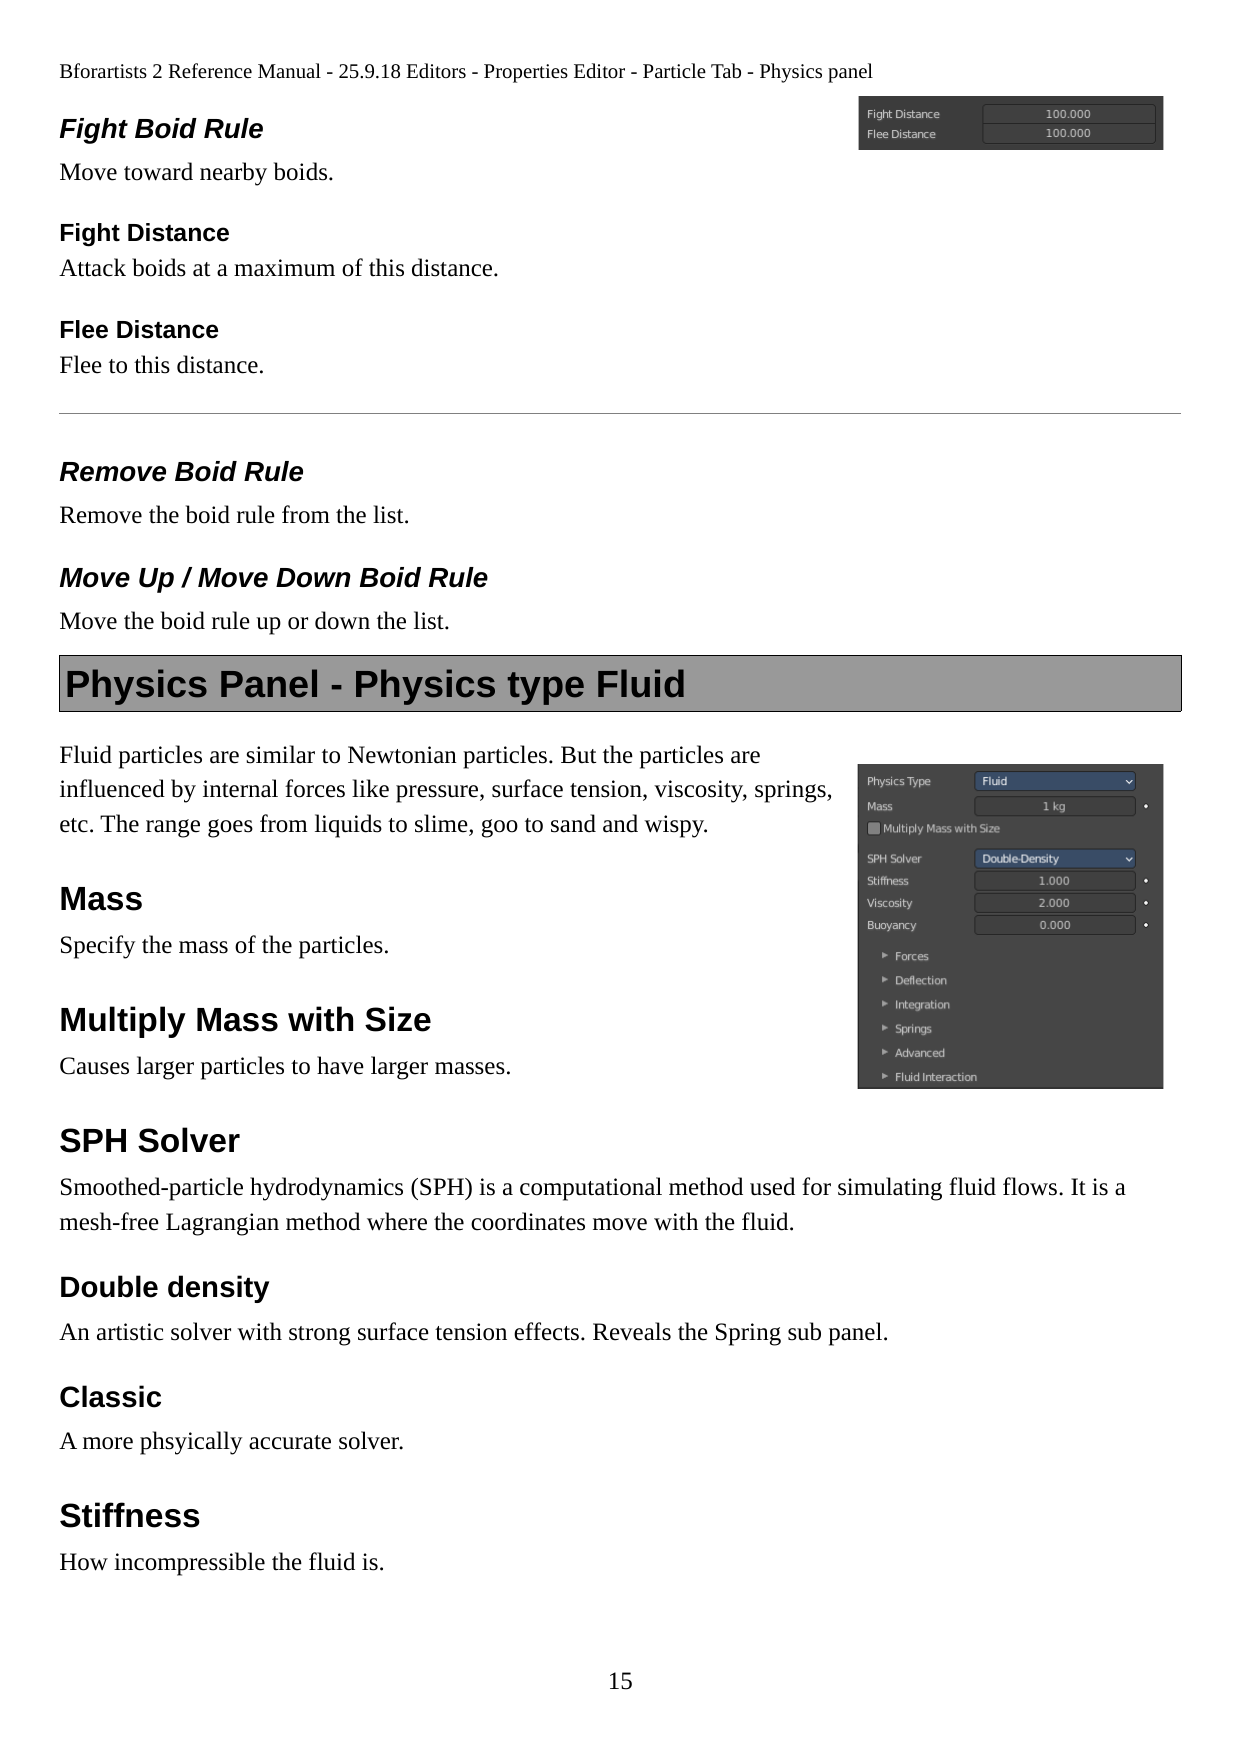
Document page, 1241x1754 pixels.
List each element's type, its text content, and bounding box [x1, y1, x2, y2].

subtitle [1164, 879, 1181, 918]
text Causes larger particles to have larger masses. [59, 1051, 857, 1080]
text Remove the boid rule from the list. [59, 500, 1181, 528]
text Specify the mass of the particles. [59, 930, 857, 959]
subtitle Flee Distance [59, 315, 1181, 343]
subtitle Remove Boid Rule [59, 455, 1181, 487]
text Flee to this distance. [59, 350, 1181, 378]
text An artistic solver with strong surface tension effects. Reveals the Spring sub panel. [59, 1317, 1181, 1345]
text Move the boid rule up or down the list. [59, 606, 1181, 634]
subtitle Multiply Mass with Size [59, 1000, 857, 1039]
subtitle Fight Distance [59, 218, 1181, 247]
subtitle Double density [59, 1270, 1181, 1304]
text Attack boids at a maximum of this distance. [59, 253, 1181, 282]
text Move toward nearby boids. [59, 157, 1181, 186]
subtitle Stiffness [59, 1496, 1181, 1535]
subtitle Mass [59, 879, 857, 918]
text Smoothed-particle hydrodynamics (SPH) is a computational method used for simulating fluid flows. It is a mesh-free Lagrangian method where the coordinates move with the fluid. [59, 1172, 1181, 1235]
text How incompressible the fluid is. [59, 1547, 1181, 1576]
subtitle Fight Boid Rule [59, 113, 858, 144]
picture [857, 764, 1164, 1089]
text A more phsyically accurate solver. [59, 1426, 1181, 1455]
picture [858, 96, 1164, 150]
table_header Physics Panel - Physics type Fluid [60, 656, 1181, 711]
subtitle [1164, 1000, 1181, 1039]
subtitle Classic [59, 1380, 1181, 1414]
text Fluid particles are similar to Newtonian particles. But the particles are influenced by internal forces like pressure, surface tension, viscosity, springs, etc. The range goes from liquids to slime, goo to sand and wispy. [59, 740, 1181, 838]
subtitle [1164, 113, 1181, 144]
subtitle Move Up / Move Down Boid Rule [59, 561, 1181, 593]
subtitle SPH Solver [59, 1121, 1181, 1160]
